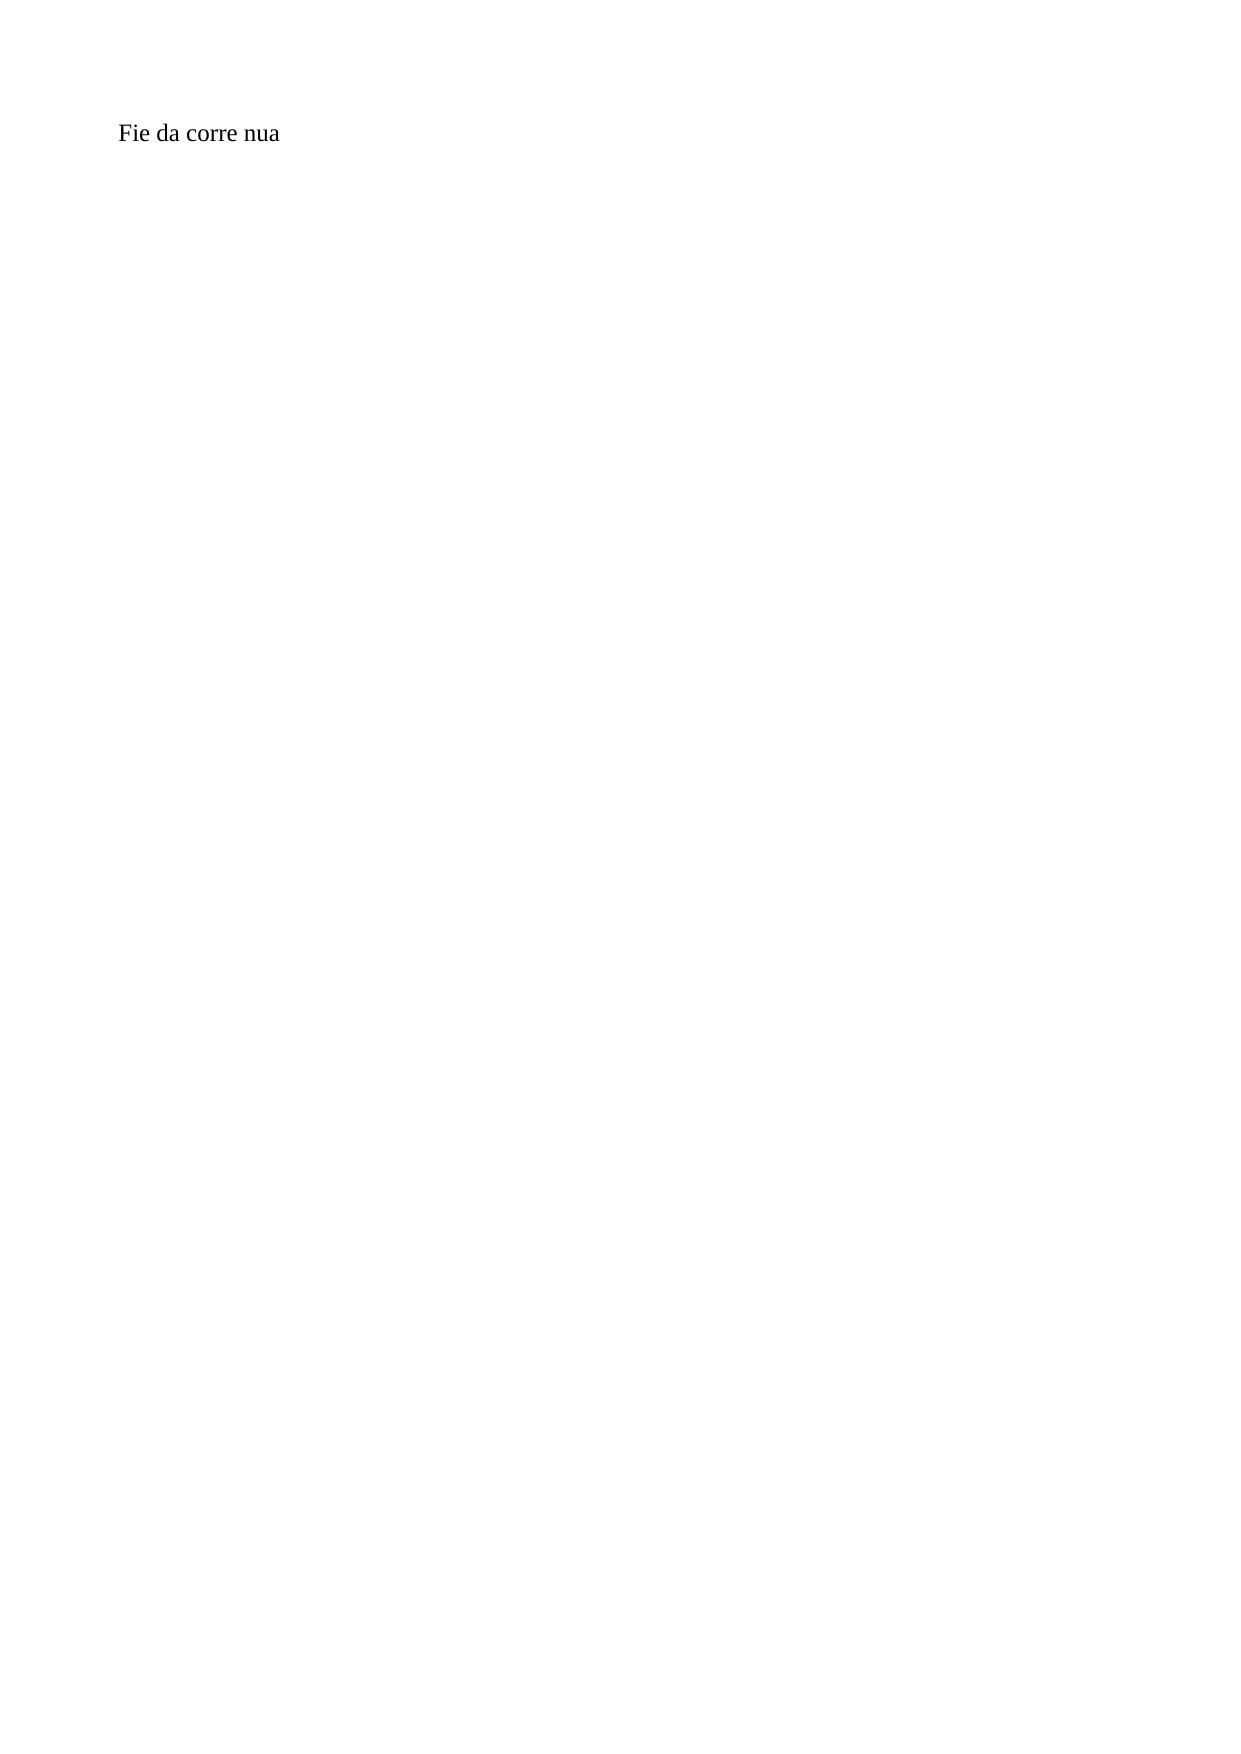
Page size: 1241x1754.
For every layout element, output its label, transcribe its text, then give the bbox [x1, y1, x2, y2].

text Fie da corre nua [118, 118, 1122, 147]
